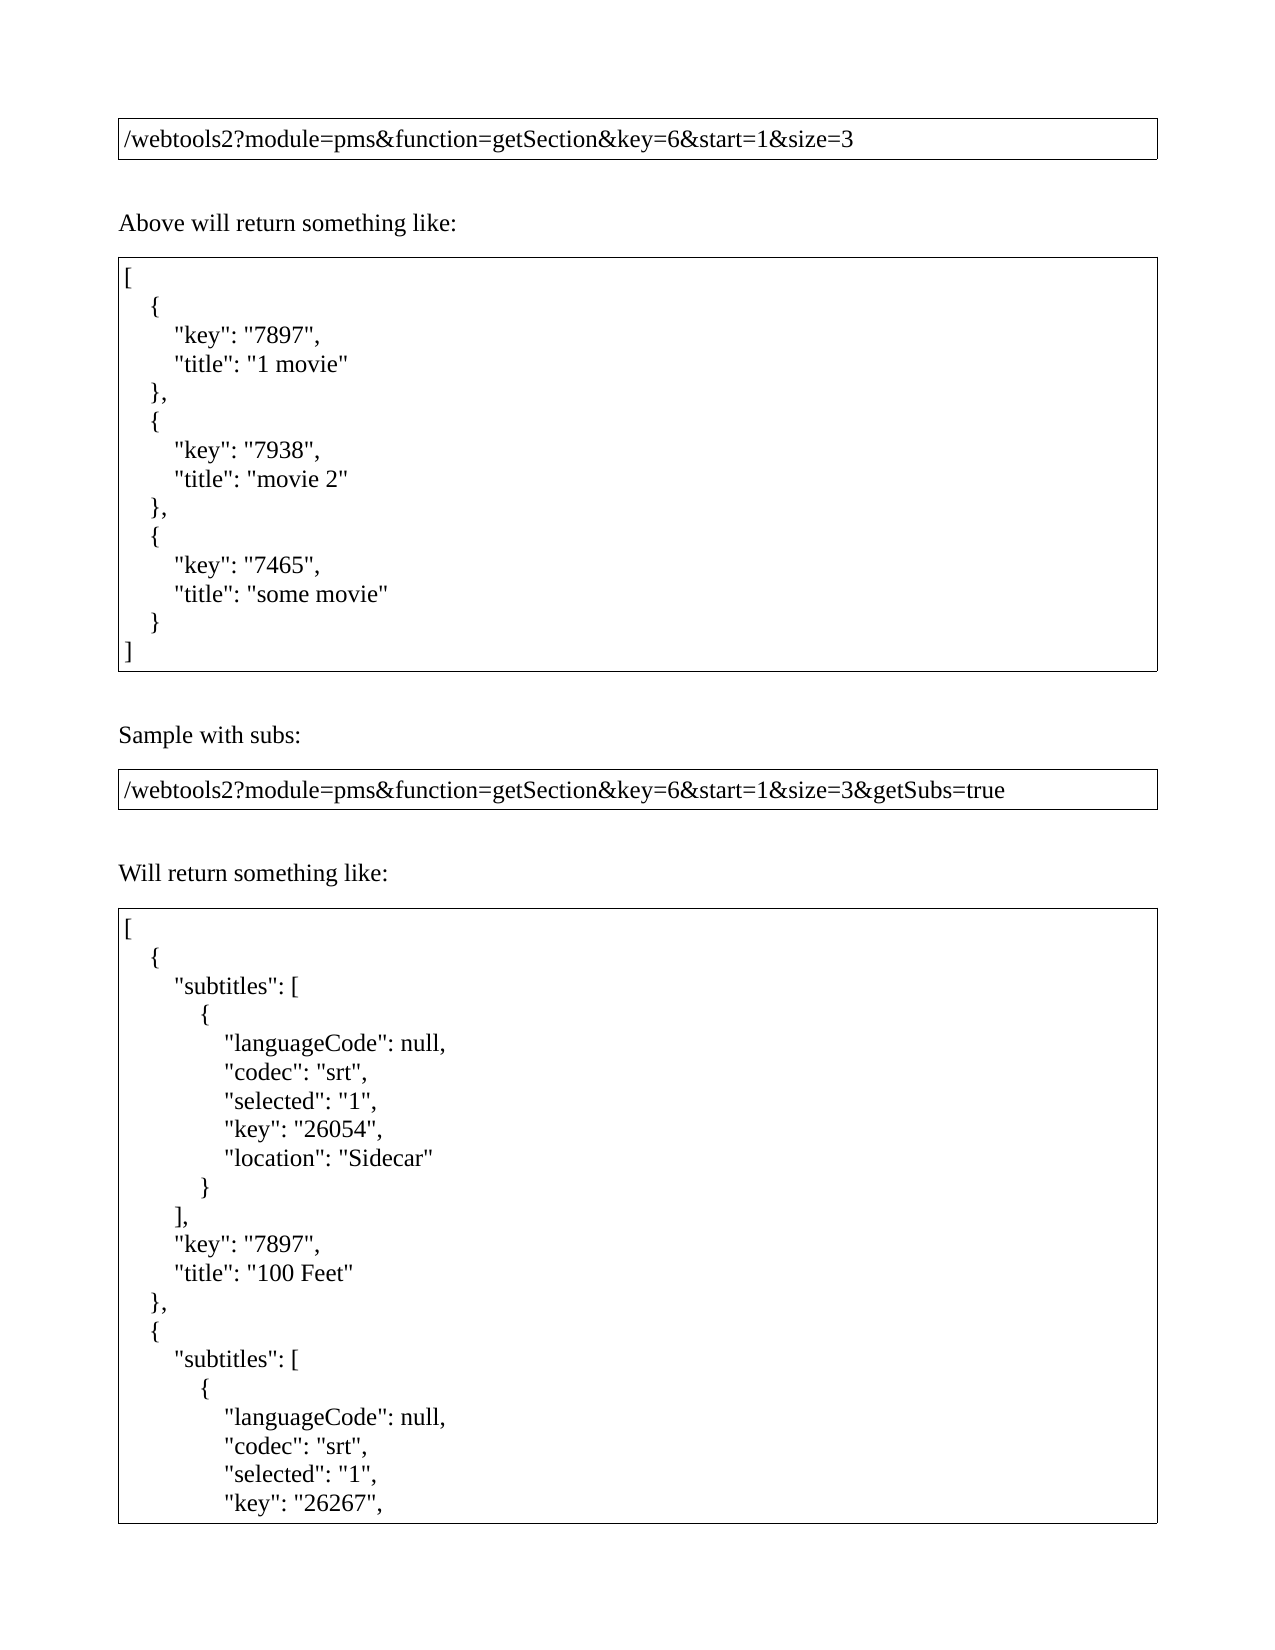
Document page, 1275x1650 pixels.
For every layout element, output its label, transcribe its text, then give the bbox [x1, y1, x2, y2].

text Will return something like: [118, 858, 1157, 887]
text Above will return something like: [118, 208, 1157, 236]
table_header /webtools2?module=pms&function=getSection&key=6&start=1&size=3 [119, 119, 1157, 158]
text Sample with subs: [118, 720, 1157, 749]
table_header [ { "key": "7897", "title": "1 movie" }, { "key": "7938", "title": "movie 2" }, { "key": "7465", "title": "some movie" } ] [119, 258, 1157, 671]
table_header [ { "subtitles": [ { "languageCode": null, "codec": "srt", "selected": "1", "key": "26054", "location": "Sidecar" } ], "key": "7897", "title": "100 Feet" }, { "subtitles": [ { "languageCode": null, "codec": "srt", "selected": "1", "key": "26267", [119, 909, 1157, 1523]
table_header /webtools2?module=pms&function=getSection&key=6&start=1&size=3&getSubs=true [119, 770, 1157, 809]
